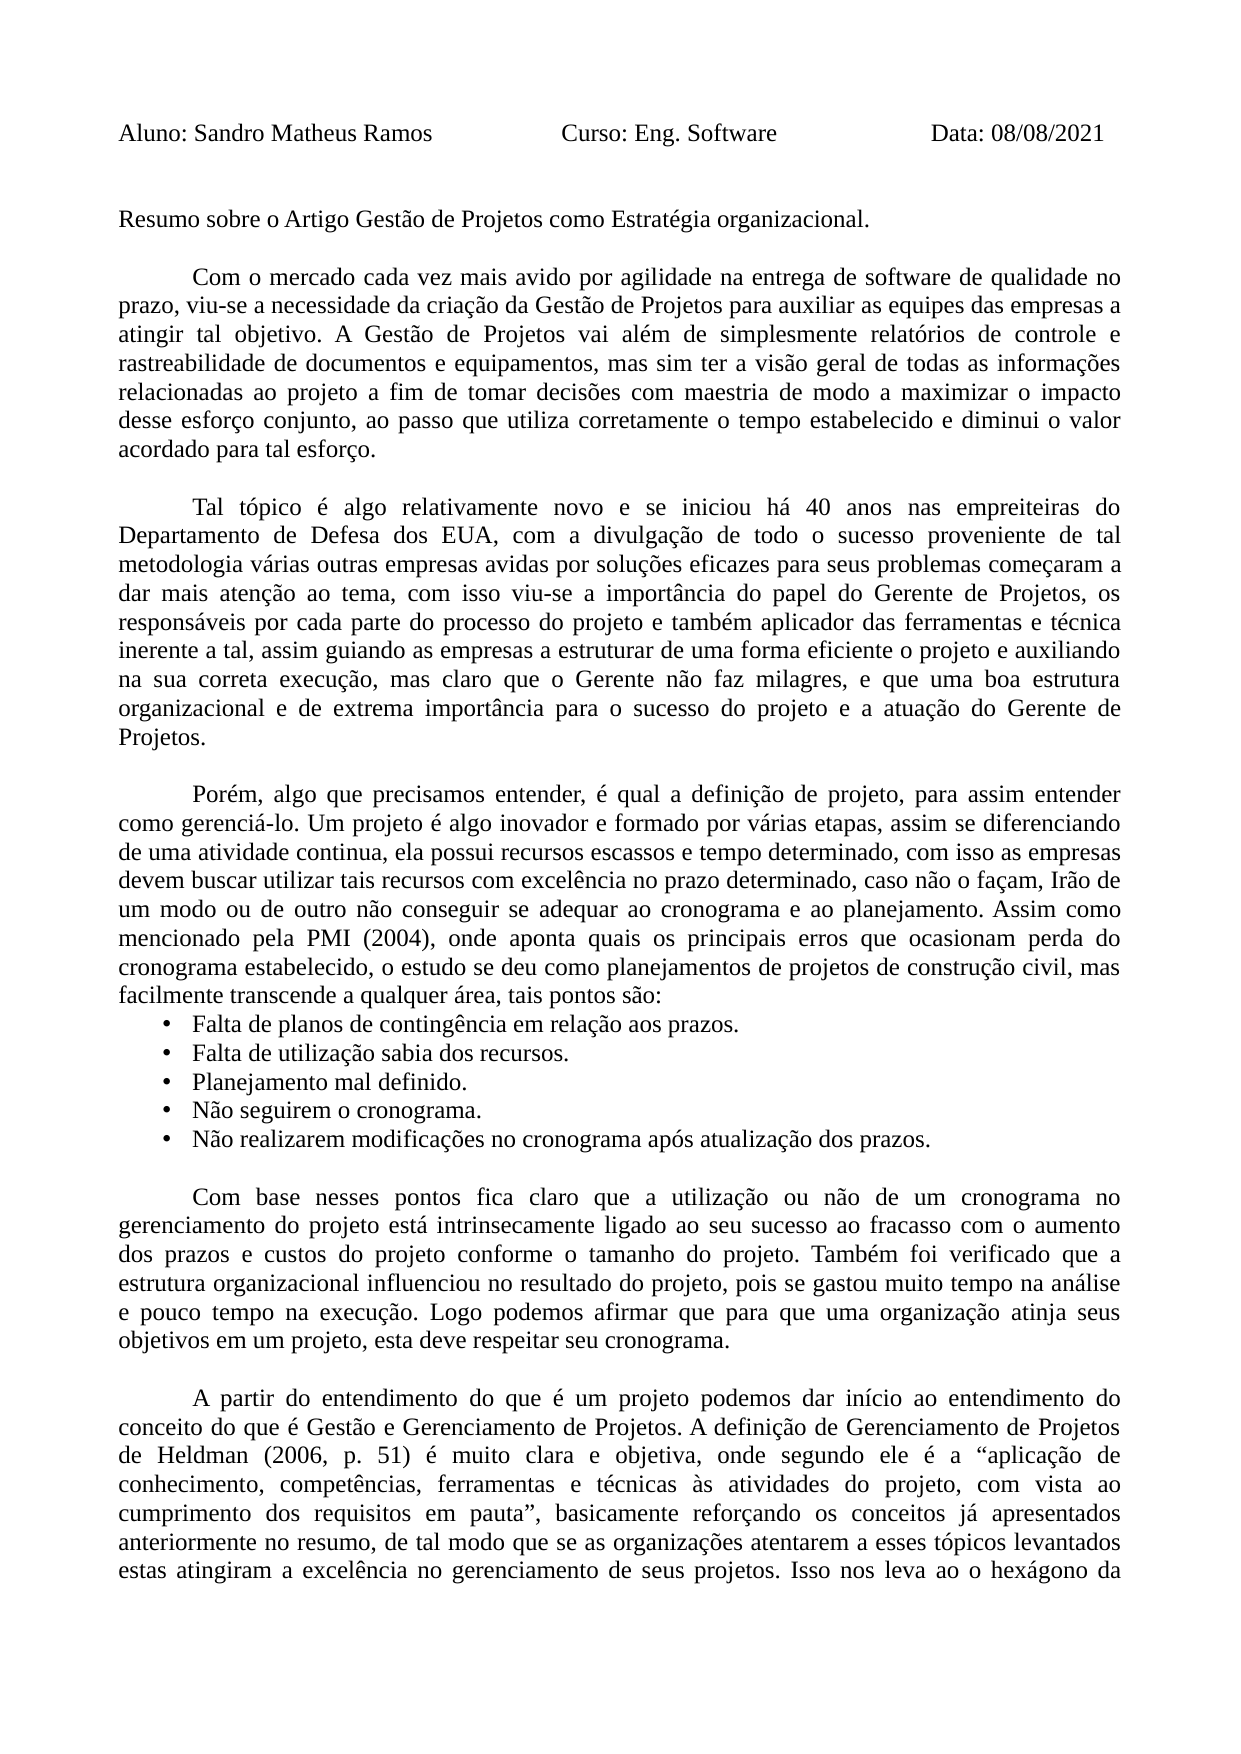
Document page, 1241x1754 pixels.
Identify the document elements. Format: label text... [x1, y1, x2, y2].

list Planejamento mal definido. [162, 1067, 1122, 1096]
text Com o mercado cada vez mais avido por agilidade na entrega de software de qualidade no prazo, viu-se a necessidade da criação da Gestão de Projetos para auxiliar as equipes das empresas a atingir tal objetivo. A Gestão de Projetos vai além de simplesmente relatórios de controle e rastreabilidade de documentos e equipamentos, mas sim ter a visão geral de todas as informações relacionadas ao projeto a fim de tomar decisões com maestria de modo a maximizar o impacto desse esforço conjunto, ao passo que utiliza corretamente o tempo estabelecido e diminui o valor acordado para tal esforço. [118, 262, 1122, 463]
text Resumo sobre o Artigo Gestão de Projetos como Estratégia organizacional. [118, 204, 1122, 233]
text Com base nesses pontos fica claro que a utilização ou não de um cronograma no gerenciamento do projeto está intrinsecamente ligado ao seu sucesso ao fracasso com o aumento dos prazos e custos do projeto conforme o tamanho do projeto. Também foi verificado que a estrutura organizacional influenciou no resultado do projeto, pois se gastou muito tempo na análise e pouco tempo na execução. Logo podemos afirmar que para que uma organização atinja seus objetivos em um projeto, esta deve respeitar seu cronograma. [118, 1182, 1122, 1354]
text Aluno: Sandro Matheus Ramos Curso: Eng. Software Data: 08/08/2021 [118, 118, 1122, 147]
list Falta de utilização sabia dos recursos. [162, 1038, 1122, 1067]
text A partir do entendimento do que é um projeto podemos dar início ao entendimento do conceito do que é Gestão e Gerenciamento de Projetos. A definição de Gerenciamento de Projetos de Heldman (2006, p. 51) é muito clara e objetiva, onde segundo ele é a “aplicação de conhecimento, competências, ferramentas e técnicas às atividades do projeto, com vista ao cumprimento dos requisitos em pauta”, basicamente reforçando os conceitos já apresentados anteriormente no resumo, de tal modo que se as organizações atentarem a esses tópicos levantados estas atingiram a excelência no gerenciamento de seus projetos. Isso nos leva ao o hexágono da [118, 1383, 1122, 1584]
list Não realizarem modificações no cronograma após atualização dos prazos. [162, 1124, 1122, 1153]
text Porém, algo que precisamos entender, é qual a definição de projeto, para assim entender como gerenciá-lo. Um projeto é algo inovador e formado por várias etapas, assim se diferenciando de uma atividade continua, ela possui recursos escassos e tempo determinado, com isso as empresas devem buscar utilizar tais recursos com excelência no prazo determinado, caso não o façam, Irão de um modo ou de outro não conseguir se adequar ao cronograma e ao planejamento. Assim como mencionado pela PMI (2004), onde aponta quais os principais erros que ocasionam perda do cronograma estabelecido, o estudo se deu como planejamentos de projetos de construção civil, mas facilmente transcende a qualquer área, tais pontos são: [118, 779, 1122, 1009]
list Falta de planos de contingência em relação aos prazos. [162, 1009, 1122, 1038]
text Tal tópico é algo relativamente novo e se iniciou há 40 anos nas empreiteiras do Departamento de Defesa dos EUA, com a divulgação de todo o sucesso proveniente de tal metodologia várias outras empresas avidas por soluções eficazes para seus problemas começaram a dar mais atenção ao tema, com isso viu-se a importância do papel do Gerente de Projetos, os responsáveis por cada parte do processo do projeto e também aplicador das ferramentas e técnica inerente a tal, assim guiando as empresas a estruturar de uma forma eficiente o projeto e auxiliando na sua correta execução, mas claro que o Gerente não faz milagres, e que uma boa estrutura organizacional e de extrema importância para o sucesso do projeto e a atuação do Gerente de Projetos. [118, 492, 1122, 751]
list Não seguirem o cronograma. [162, 1096, 1122, 1124]
